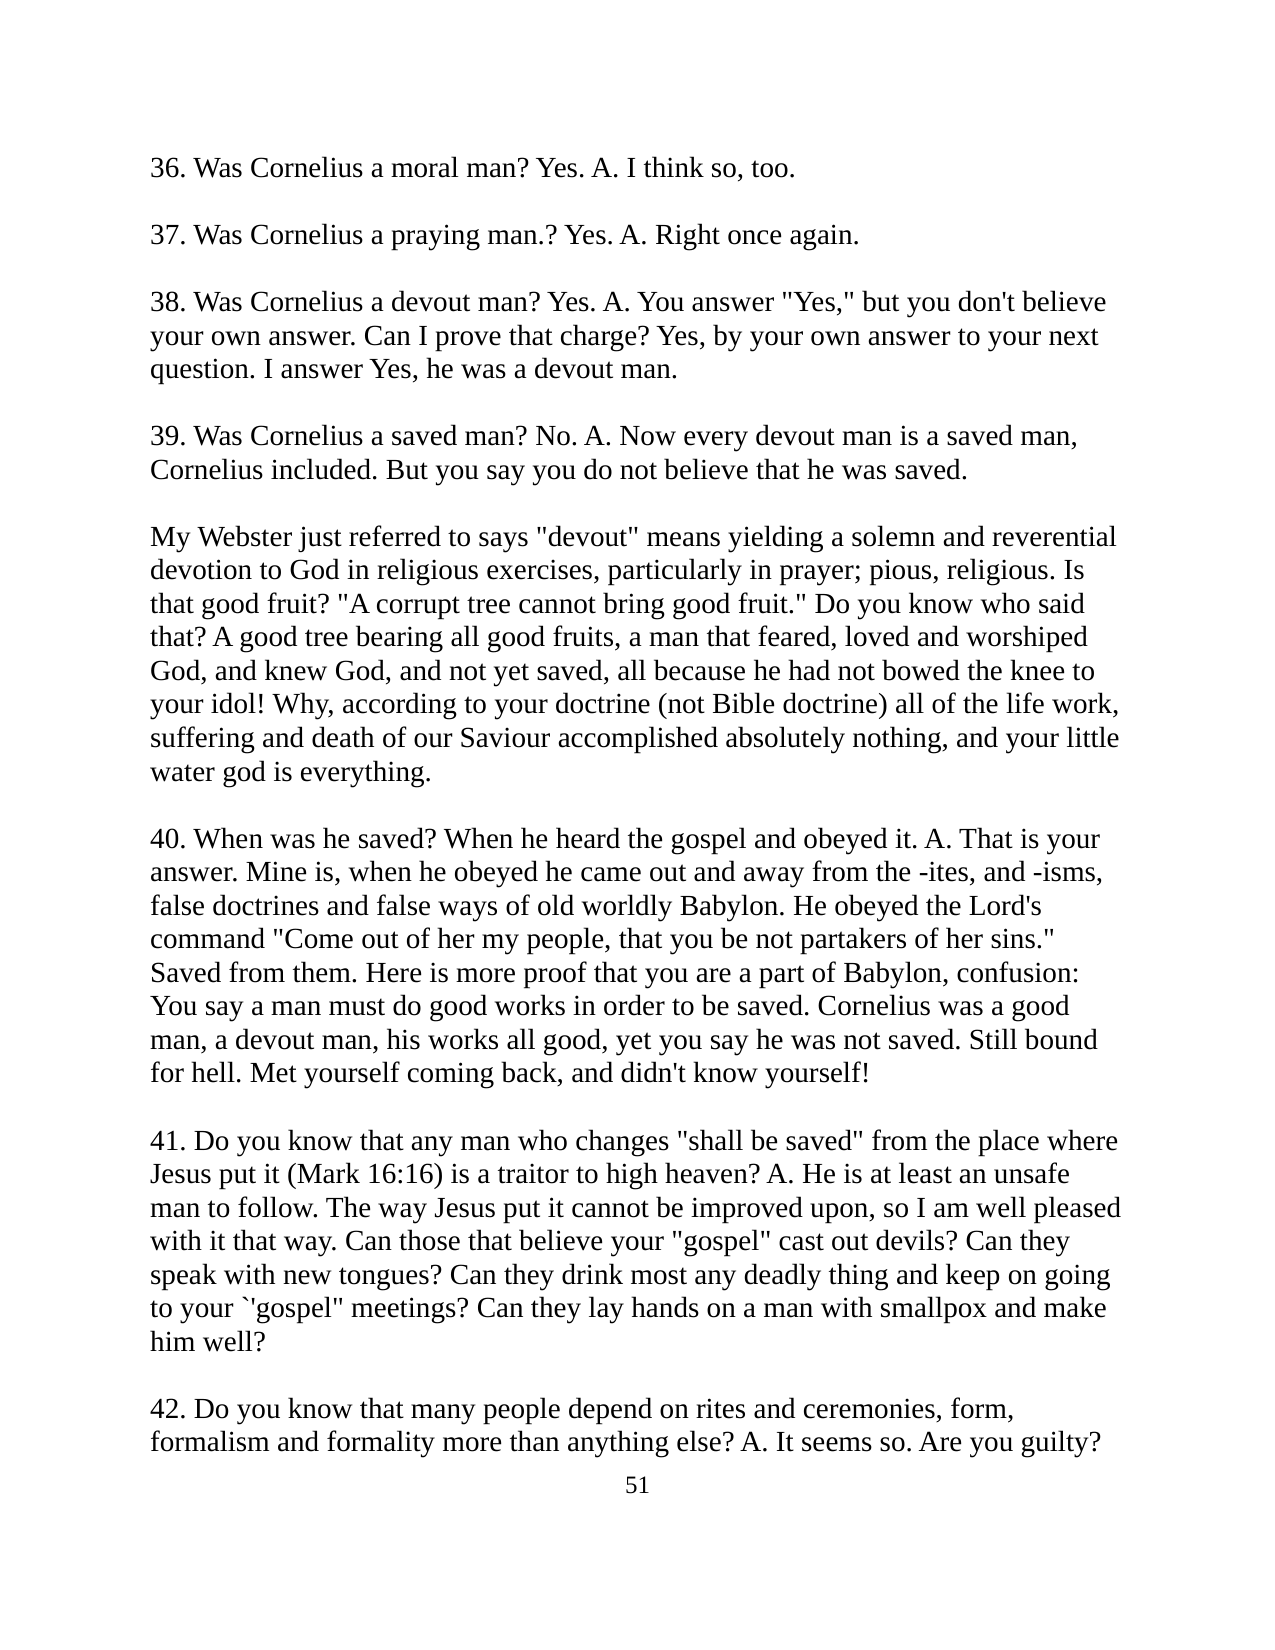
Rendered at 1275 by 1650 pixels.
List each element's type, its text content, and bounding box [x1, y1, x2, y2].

text My Webster just referred to says "devout" means yielding a solemn and reverential devotion to God in religious exercises, particularly in prayer; pious, religious. Is that good fruit? "A corrupt tree cannot bring good fruit." Do you know who said that? A good tree bearing all good fruits, a man that feared, loved and worshiped God, and knew God, and not yet saved, all because he had not bowed the knee to your idol! Why, according to your doctrine (not Bible doctrine) all of the life work, suffering and death of our Saviour accomplished absolutely nothing, and your little water god is everything. [150, 519, 1125, 787]
text 41. Do you know that any man who changes "shall be saved" from the place where Jesus put it (Mark 16:16) is a traitor to high heaven? A. He is at least an unsafe man to follow. The way Jesus put it cannot be improved upon, so I am well pleased with it that way. Can those that believe your "gospel" cast out devils? Can they speak with new tongues? Can they drink most any deadly thing and keep on going to your `'gospel" meetings? Can they lay hands on a man with smallpox and make him well? [150, 1123, 1125, 1357]
text 36. Was Cornelius a moral man? Yes. A. I think so, too. [150, 150, 1125, 183]
text 42. Do you know that many people depend on rites and ceremonies, form, formalism and formality more than anything else? A. It seems so. Are you guilty? [150, 1391, 1125, 1458]
text 39. Was Cornelius a saved man? No. A. Now every devout man is a saved man, Cornelius included. But you say you do not believe that he was saved. [150, 418, 1125, 485]
text 37. Was Cornelius a praying man.? Yes. A. Right once again. [150, 217, 1125, 251]
text 38. Was Cornelius a devout man? Yes. A. You answer "Yes," but you don't believe your own answer. Can I prove that charge? Yes, by your own answer to your next question. I answer Yes, he was a devout man. [150, 284, 1125, 385]
text 40. When was he saved? When he heard the gospel and obeyed it. A. That is your answer. Mine is, when he obeyed he came out and away from the -ites, and -isms, false doctrines and false ways of old worldly Babylon. He obeyed the Lord's command "Come out of her my people, that you be not partakers of her sins." Saved from them. Here is more proof that you are a part of Babylon, confusion: You say a man must do good works in order to be saved. Cornelius was a good man, a devout man, his works all good, yet you say he was not saved. Still bound for hell. Met yourself coming back, and didn't know yourself! [150, 821, 1125, 1089]
